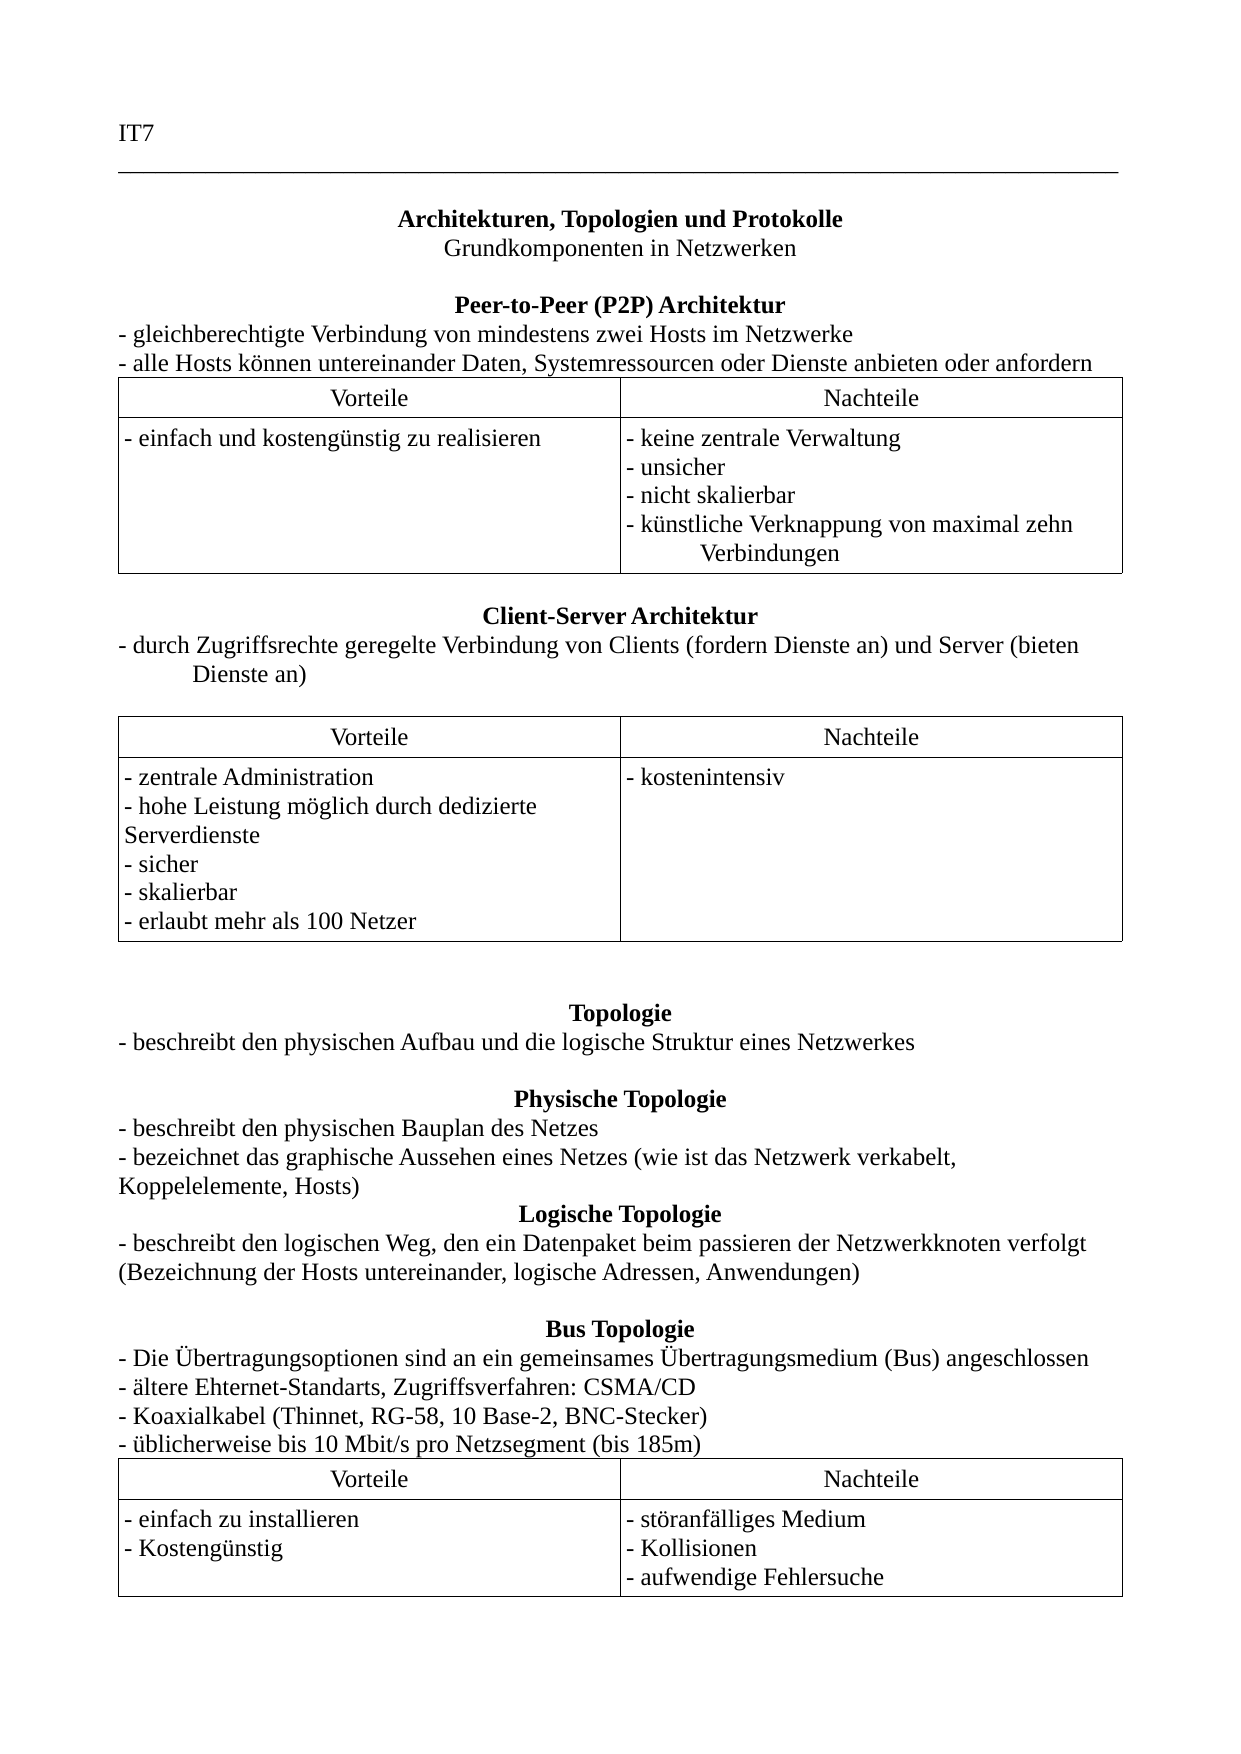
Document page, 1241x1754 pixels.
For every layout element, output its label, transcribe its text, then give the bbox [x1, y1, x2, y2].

text - beschreibt den physischen Bauplan des Netzes [118, 1113, 1122, 1142]
text Client-Server Architektur [118, 601, 1122, 630]
text - alle Hosts können untereinander Daten, Systemressourcen oder Dienste anbieten oder anfordern [118, 348, 1122, 377]
table_cell - keine zentrale Verwaltung - unsicher - nicht skalierbar - künstliche Verknappung von maximal zehn Verbindungen [621, 418, 1122, 572]
text - ältere Ehternet-Standarts, Zugriffsverfahren: CSMA/CD [118, 1372, 1122, 1401]
table_cell - kostenintensiv [621, 758, 1122, 941]
text - bezeichnet das graphische Aussehen eines Netzes (wie ist das Netzwerk verkabelt, Koppelelemente, Hosts) [118, 1142, 1122, 1199]
text ________________________________________________________________________________ [118, 147, 1122, 176]
text - durch Zugriffsrechte geregelte Verbindung von Clients (fordern Dienste an) und Server (bieten Dienste an) [118, 630, 1122, 688]
text - beschreibt den physischen Aufbau und die logische Struktur eines Netzwerkes [118, 1027, 1122, 1056]
text Architekturen, Topologien und Protokolle [118, 204, 1122, 233]
text - Koaxialkabel (Thinnet, RG-58, 10 Base-2, BNC-Stecker) [118, 1401, 1122, 1429]
text - üblicherweise bis 10 Mbit/s pro Netzsegment (bis 185m) [118, 1429, 1122, 1458]
table_header Nachteile [621, 717, 1122, 757]
text Topologie [118, 998, 1122, 1027]
table_cell - zentrale Administration - hohe Leistung möglich durch dedizierte Serverdienste - sicher - skalierbar - erlaubt mehr als 100 Netzer [119, 758, 620, 941]
table_header Nachteile [621, 1459, 1122, 1499]
text IT7 [118, 118, 1122, 147]
text - Die Übertragungsoptionen sind an ein gemeinsames Übertragungsmedium (Bus) angeschlossen [118, 1343, 1122, 1372]
text Logische Topologie [118, 1199, 1122, 1228]
table_header Vorteile [119, 717, 620, 757]
text Physische Topologie [118, 1084, 1122, 1113]
table_cell - einfach und kostengünstig zu realisieren [119, 418, 620, 572]
table_cell - störanfälliges Medium - Kollisionen - aufwendige Fehlersuche [621, 1500, 1122, 1596]
text Bus Topologie [118, 1314, 1122, 1343]
text - beschreibt den logischen Weg, den ein Datenpaket beim passieren der Netzwerkknoten verfolgt (Bezeichnung der Hosts untereinander, logische Adressen, Anwendungen) [118, 1228, 1122, 1286]
table_header Vorteile [119, 1459, 620, 1499]
table_header Vorteile [119, 378, 620, 417]
table_cell - einfach zu installieren - Kostengünstig [119, 1500, 620, 1596]
text Peer-to-Peer (P2P) Architektur [118, 291, 1122, 319]
text Grundkomponenten in Netzwerken [118, 233, 1122, 262]
text - gleichberechtigte Verbindung von mindestens zwei Hosts im Netzwerke [118, 319, 1122, 348]
table_header Nachteile [621, 378, 1122, 417]
